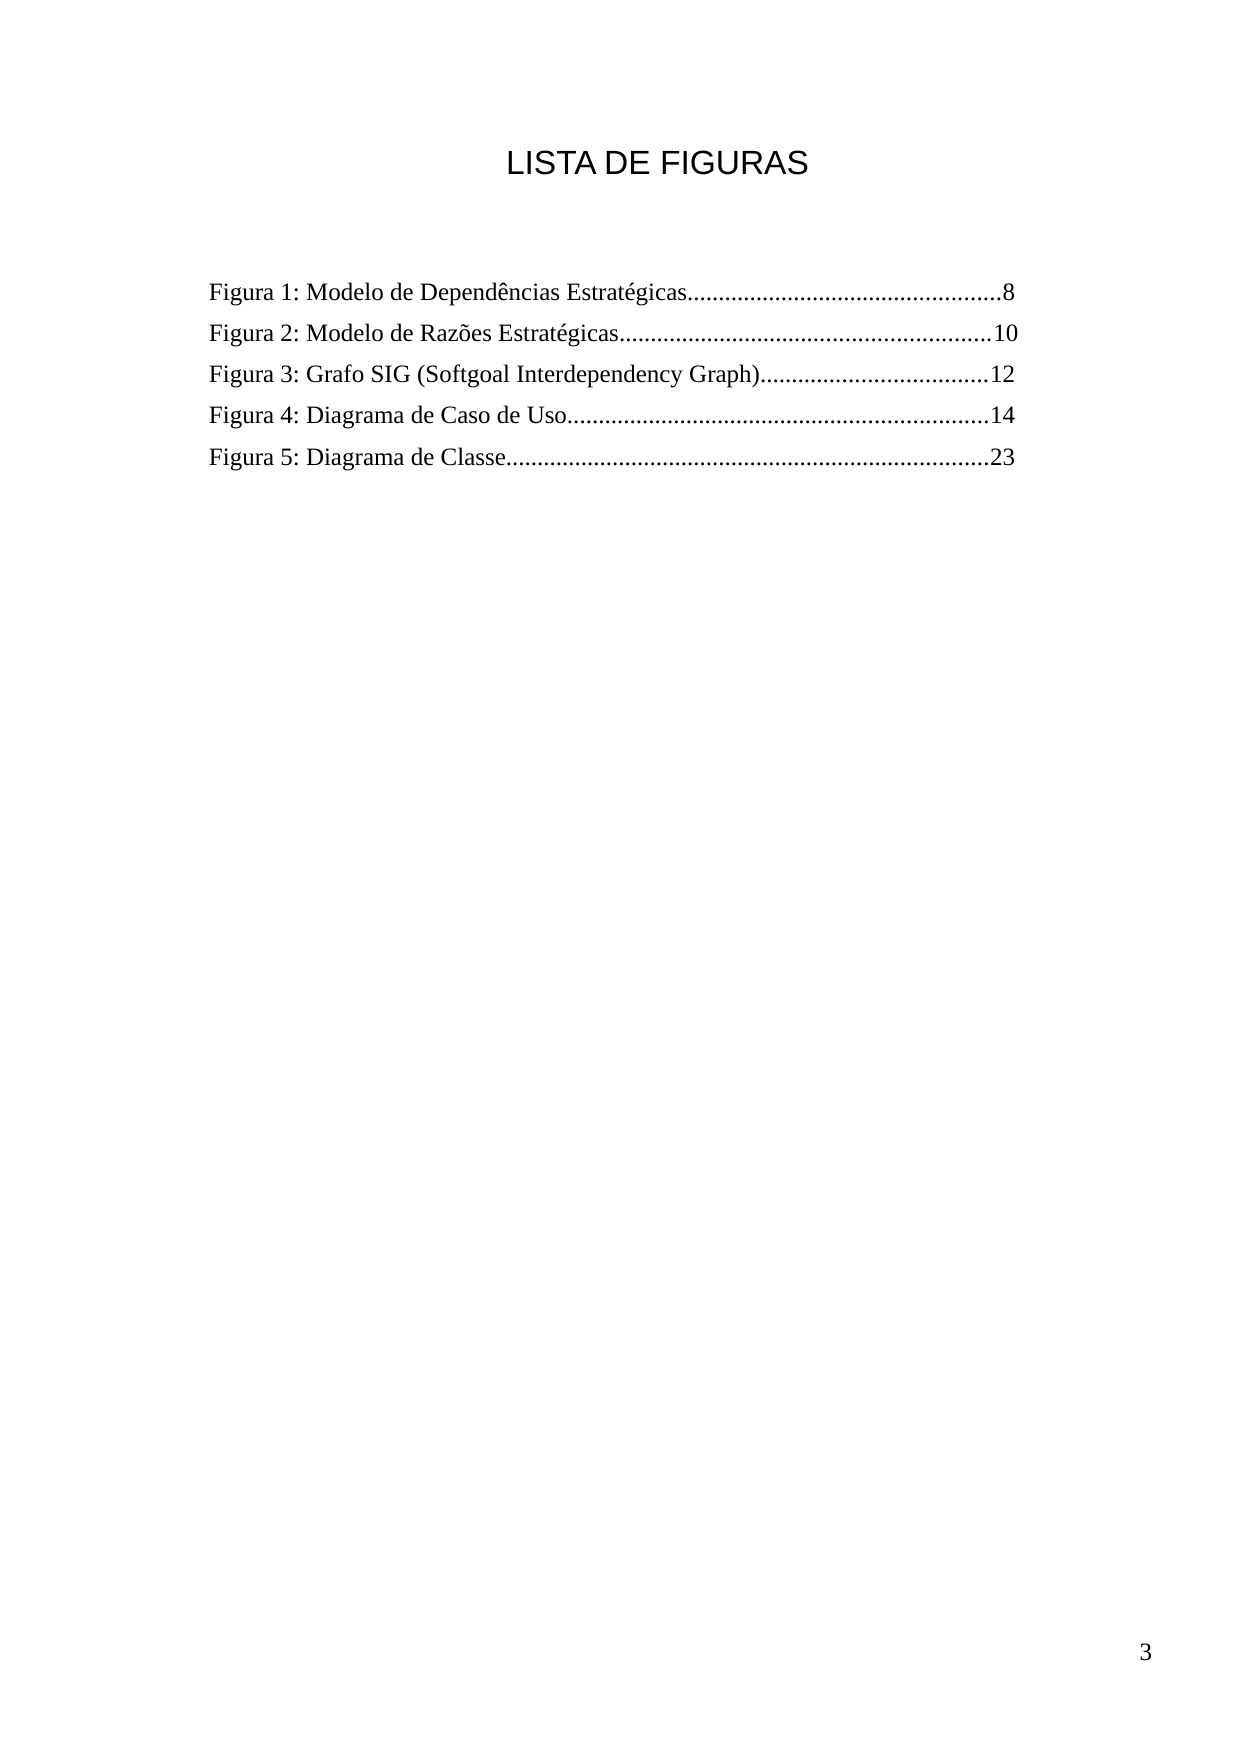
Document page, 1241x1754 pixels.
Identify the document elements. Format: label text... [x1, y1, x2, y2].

subtitle LISTA DE FIGURAS [118, 143, 1152, 182]
text Figura 5: Diagrama de Classe 23 [118, 442, 1152, 471]
text Figura 3: Grafo SIG (Softgoal Interdependency Graph) 12 [118, 359, 1152, 388]
text Figura 1: Modelo de Dependências Estratégicas 8 [118, 277, 1152, 306]
text Figura 4: Diagrama de Caso de Uso.. 14 [118, 401, 1152, 429]
text Figura 2: Modelo de Razões Estratégicas 10 [118, 318, 1152, 347]
